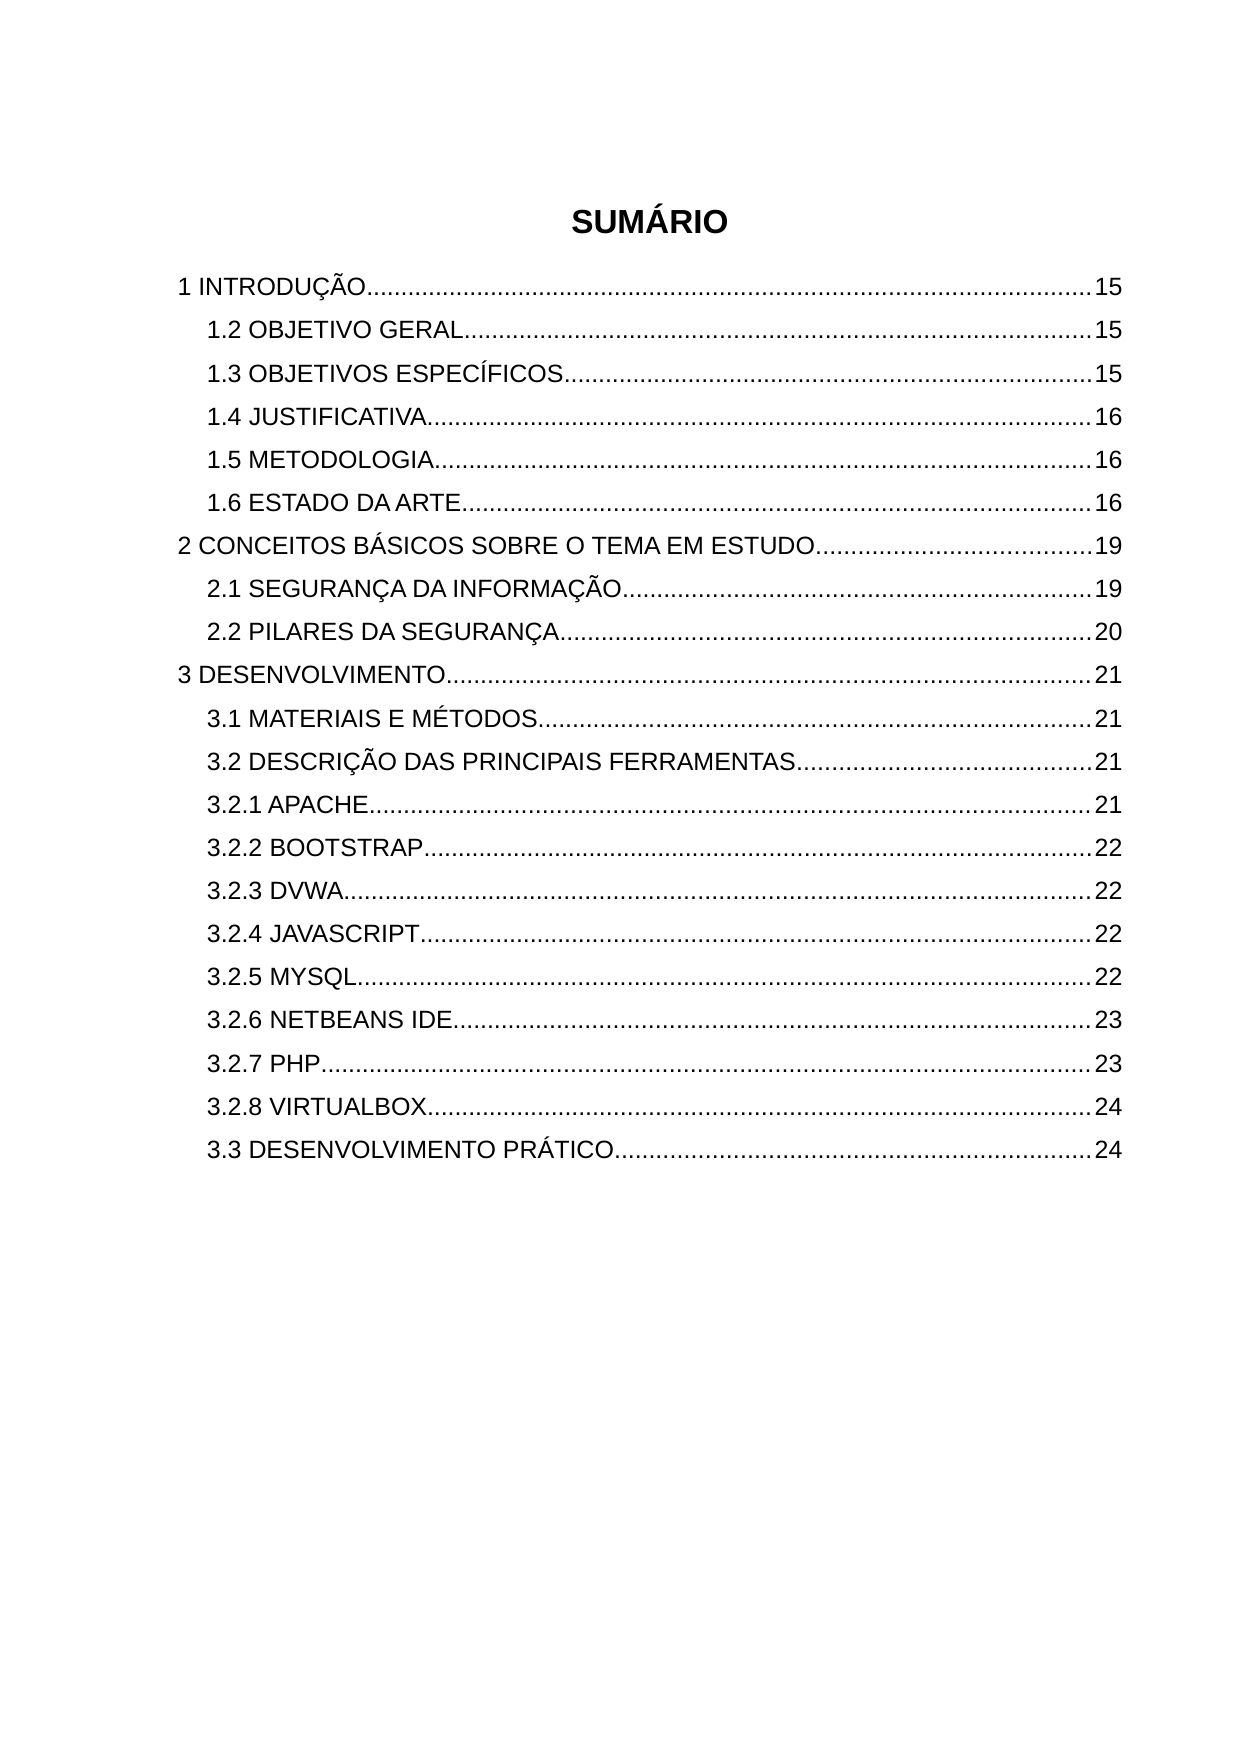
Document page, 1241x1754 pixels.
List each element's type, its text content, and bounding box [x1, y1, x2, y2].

subtitle SUMÁRIO [177, 202, 1122, 241]
text 3.2.5 MYSQL 22 [207, 962, 1122, 991]
text 3.2.3 DVWA 22 [207, 876, 1122, 905]
text 3.3 DESENVOLVIMENTO PRÁTICO 24 [207, 1135, 1122, 1163]
text 1 INTRODUÇÃO 15 [177, 272, 1122, 301]
text 1.4 JUSTIFICATIVA 16 [207, 402, 1122, 430]
text 3.2.6 NETBEANS IDE 23 [207, 1005, 1122, 1034]
text 3.2.8 VIRTUALBOX 24 [207, 1092, 1122, 1120]
text 1.5 METODOLOGIA 16 [207, 445, 1122, 473]
text 3.2.2 BOOTSTRAP 22 [207, 833, 1122, 862]
text 1.3 OBJETIVOS ESPECÍFICOS 15 [207, 358, 1122, 387]
text 3.2.1 APACHE 21 [207, 790, 1122, 818]
text 1.2 OBJETIVO GERAL 15 [207, 315, 1122, 344]
text 2 CONCEITOS BÁSICOS SOBRE O TEMA EM ESTUDO 19 [177, 531, 1122, 560]
text 3.1 MATERIAIS E MÉTODOS 21 [207, 703, 1122, 732]
text 2.2 PILARES DA SEGURANÇA 20 [207, 617, 1122, 646]
text 3.2.7 PHP 23 [207, 1048, 1122, 1077]
text 1.6 ESTADO DA ARTE 16 [207, 488, 1122, 517]
text 3 DESENVOLVIMENTO 21 [177, 660, 1122, 689]
text 3.2 DESCRIÇÃO DAS PRINCIPAIS FERRAMENTAS 21 [207, 747, 1122, 775]
text 2.1 SEGURANÇA DA INFORMAÇÃO 19 [207, 574, 1122, 603]
text 3.2.4 JAVASCRIPT 22 [207, 919, 1122, 948]
